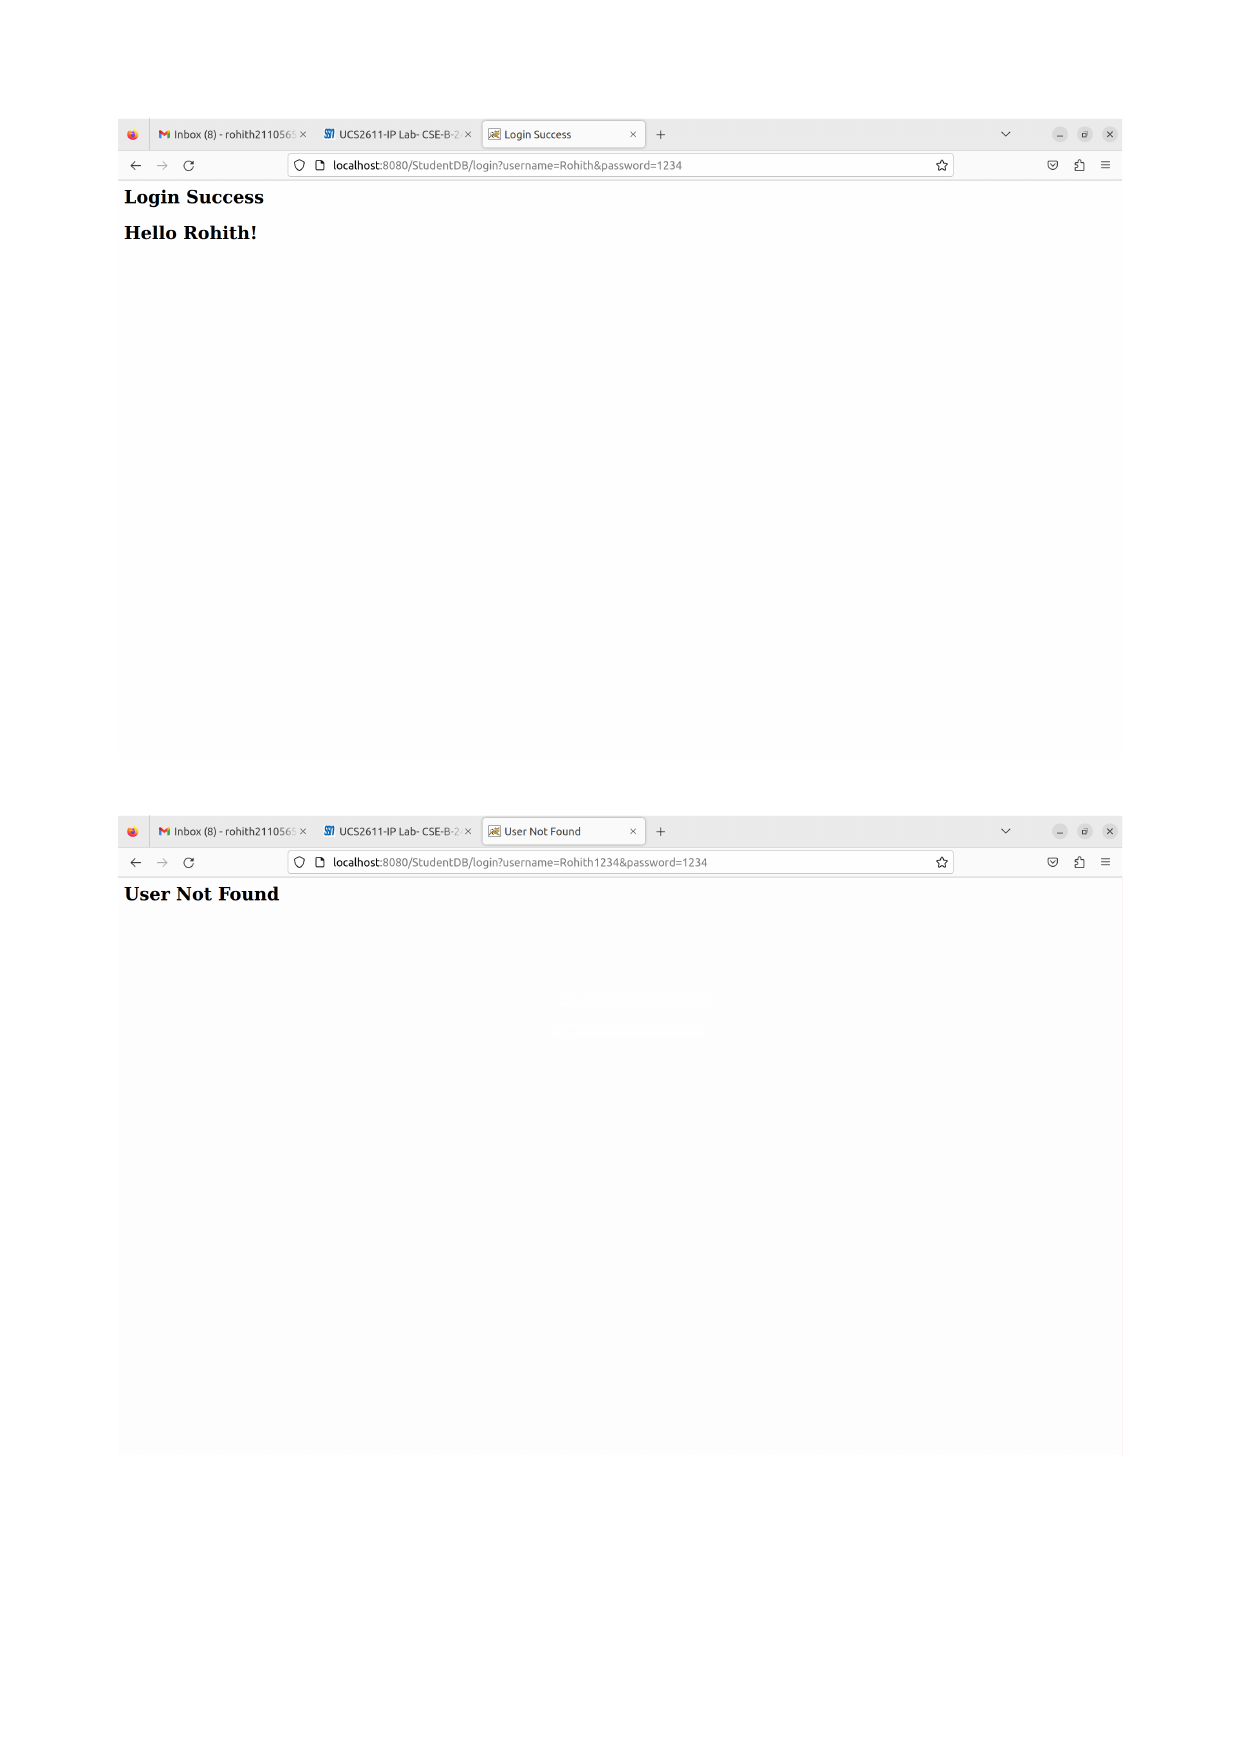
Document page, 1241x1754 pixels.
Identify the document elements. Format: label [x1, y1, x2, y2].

picture [118, 815, 1123, 1455]
picture [118, 118, 1123, 758]
